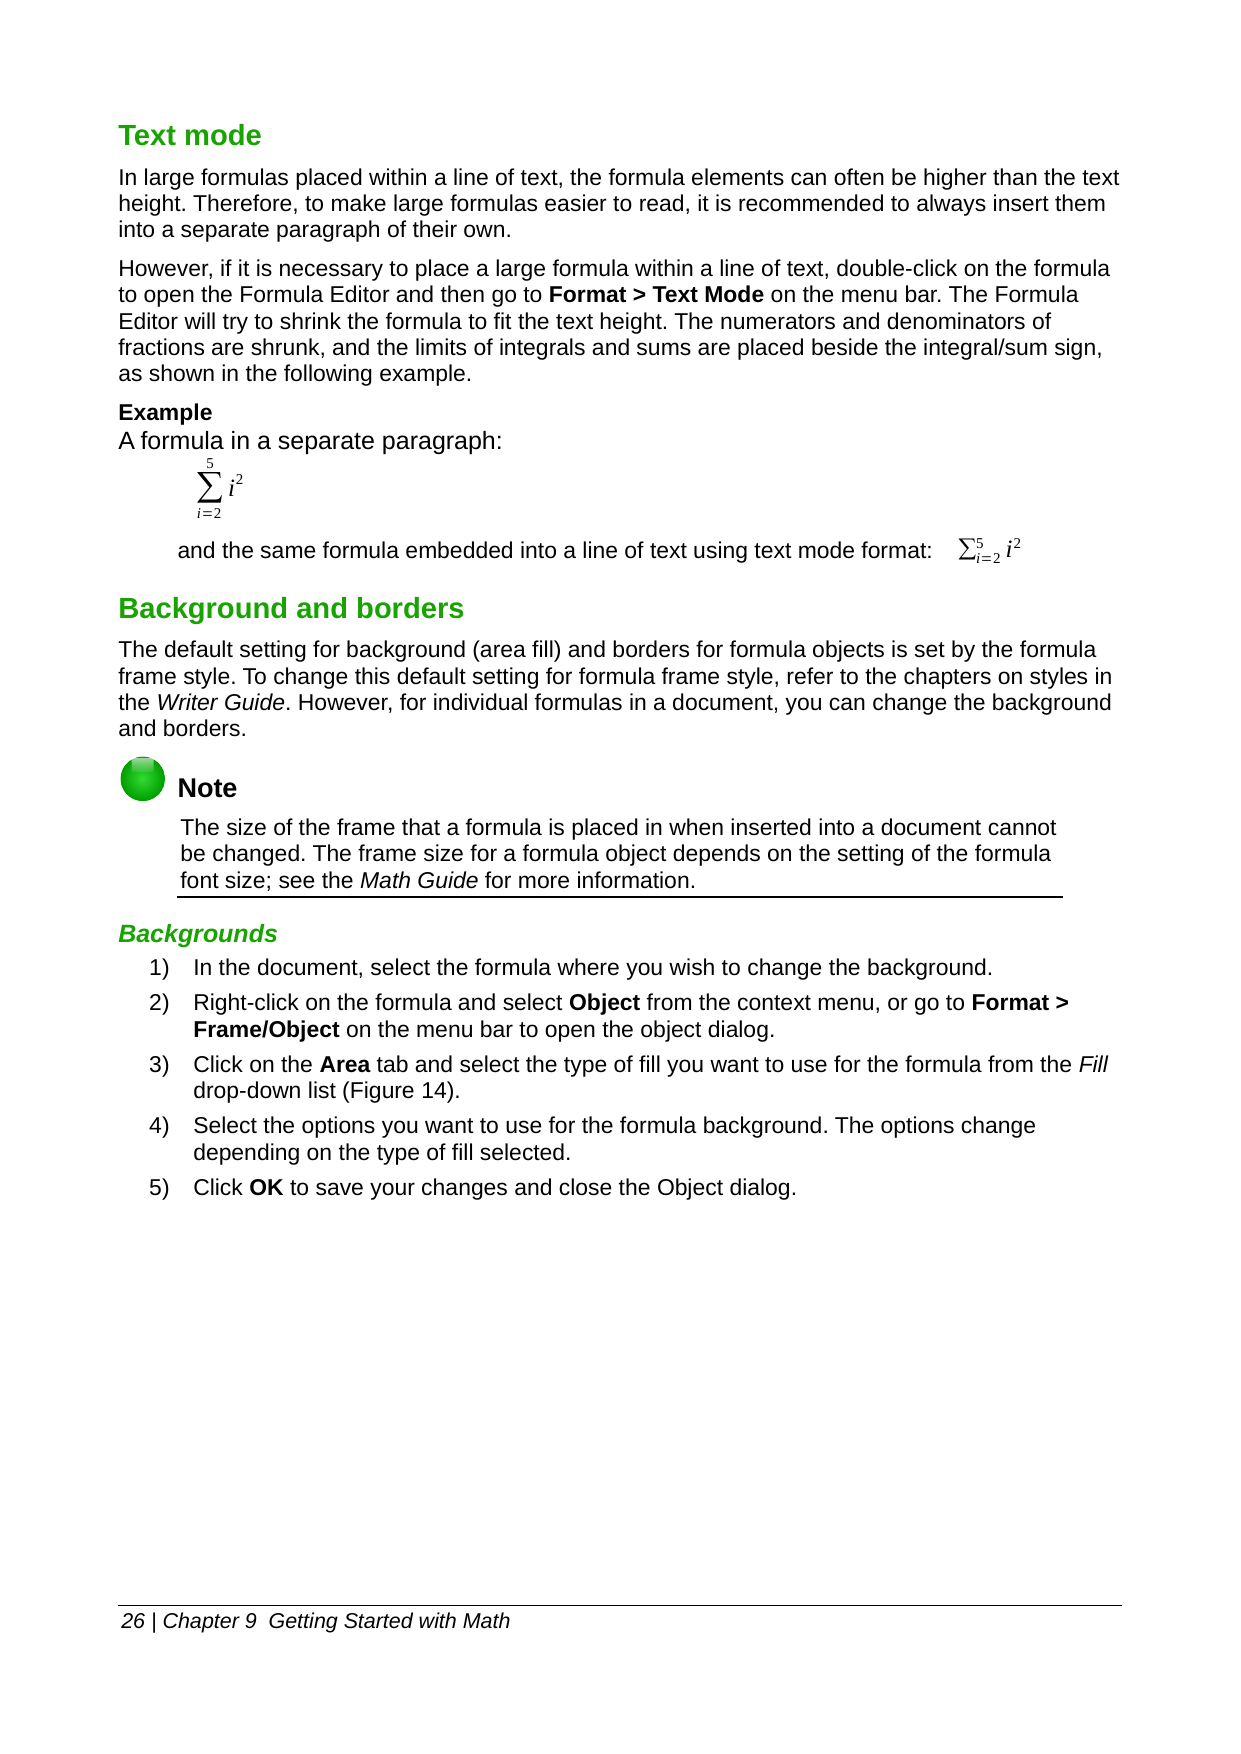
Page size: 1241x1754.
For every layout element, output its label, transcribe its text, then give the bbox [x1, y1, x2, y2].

list Click OK to save your changes and close the Object dialog. [169, 1031, 1122, 1057]
list Select the options you want to use for the formula background. The options change depending on the type of fill selected. [169, 969, 1122, 1022]
text The size of the frame that a formula is placed in when inserted into a document cannot be changed. The frame size for a formula object depends on the setting of the formula font size; see the Math Guide for more information. [177, 674, 1063, 759]
subtitle Background and borders [118, 454, 1122, 488]
subtitle Note [118, 617, 1122, 667]
text A formula in a separate paragraph: [118, 289, 1122, 317]
list Right-click on the formula and select Object from the context menu, or go to Format > Frame/Object on the menu bar to open the object dialog. [169, 846, 1122, 899]
text and the same formula embedded into a line of text using text mode format: [177, 397, 1122, 430]
text Example [118, 262, 1122, 289]
text The default setting for background (area fill) and borders for formula objects is set by the formula frame style. To change this default setting for formula frame style, refer to the chapters on styles in the Writer Guide. However, for individual formulas in a document, you can change the background and borders. [118, 499, 1122, 605]
list Click on the Area tab and select the type of fill you want to use for the formula from the Fill drop-down list (Figure 14). [169, 908, 1122, 961]
text Figure 14: Object dialog – Area page [148, 1504, 1093, 1530]
subtitle Backgrounds [118, 782, 1122, 811]
list In the document, select the formula where you wish to change the background. [169, 811, 1122, 837]
text However, if it is necessary to place a large formula within a line of text, double-click on the formula to open the Formula Editor and then go to Format > Text Mode on the menu bar. The Formula Editor will try to shrink the formula to fit the text height. The numerators and denominators of fractions are shrunk, and the limits of integrals and sums are placed beside the integral/sum sign, as shown in the following example. [118, 118, 1122, 250]
picture [149, 1070, 1093, 1493]
